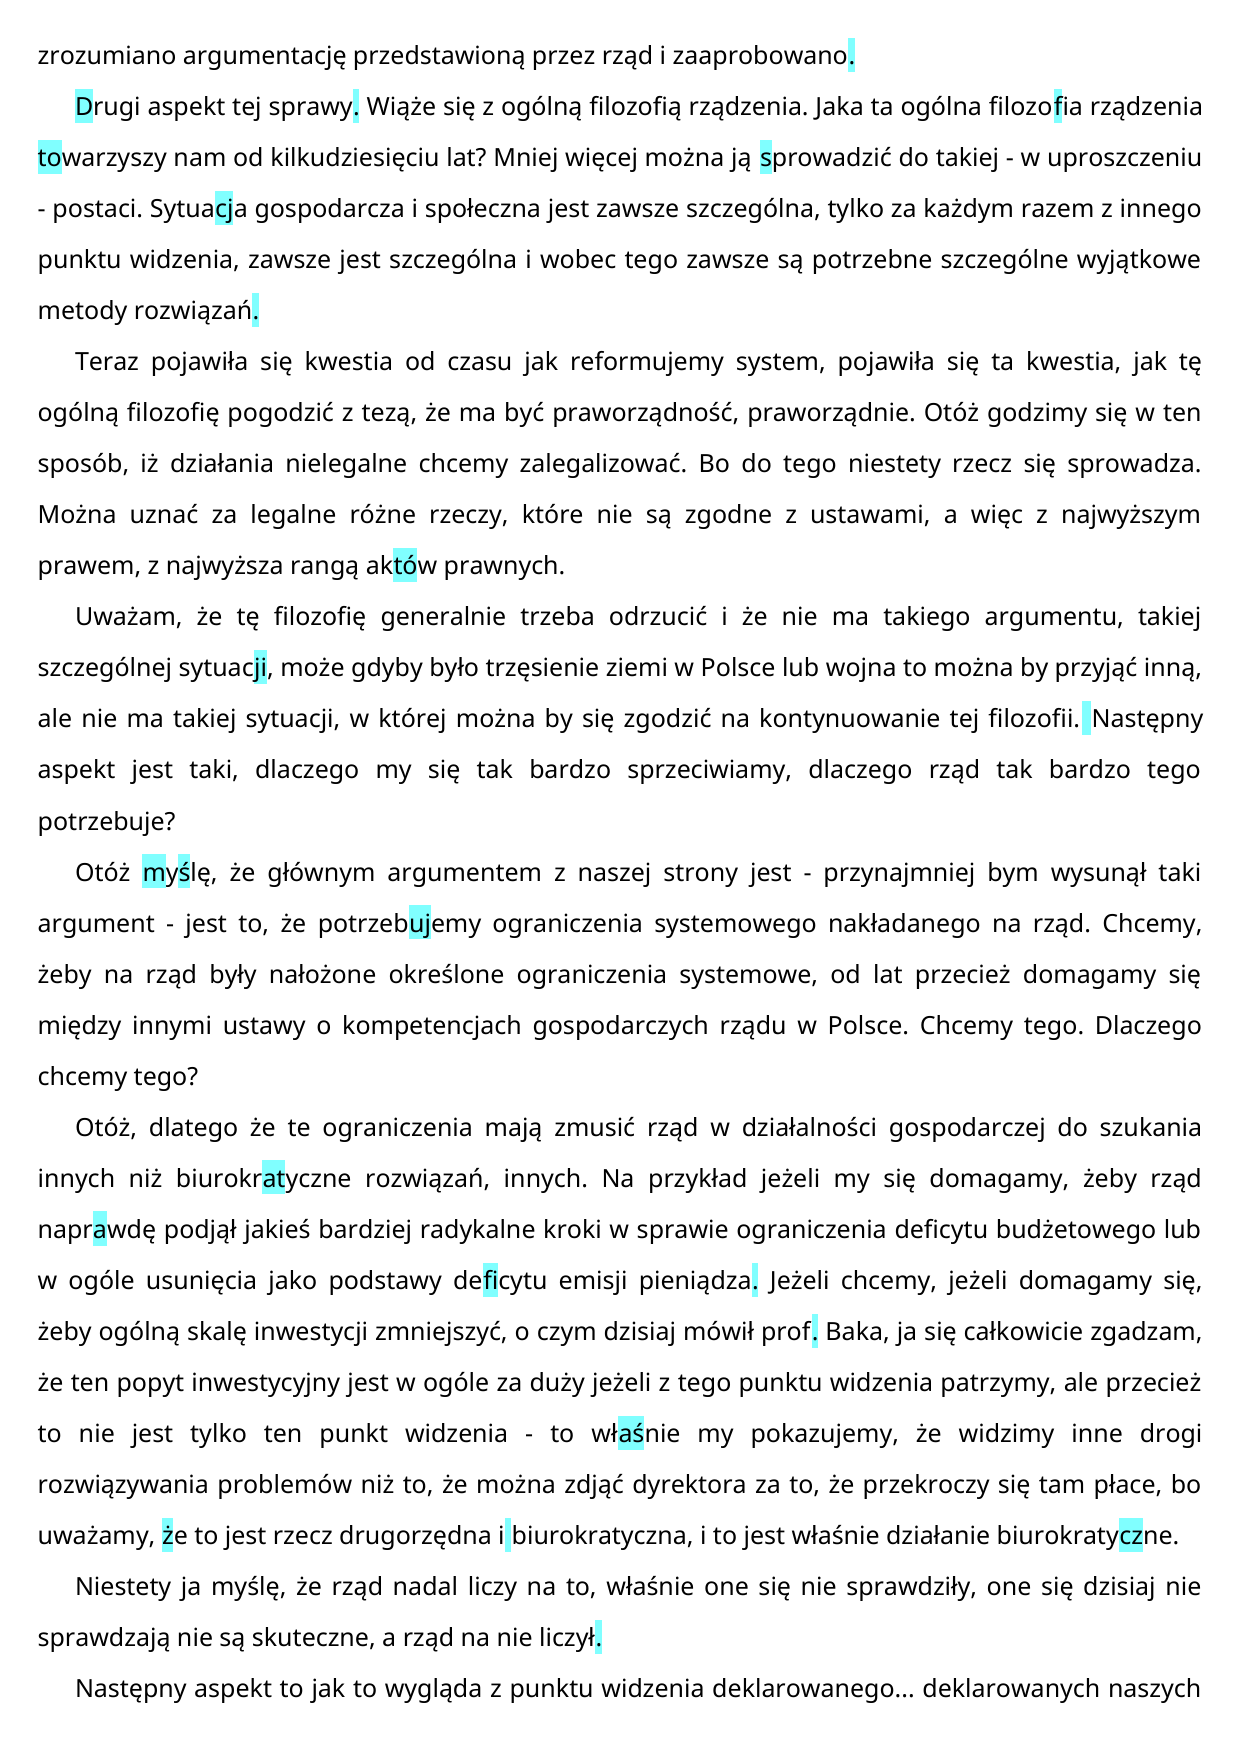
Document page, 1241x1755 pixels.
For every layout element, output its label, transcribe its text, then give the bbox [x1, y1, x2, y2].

text zrozumiano argumentację przedstawioną przez rząd i zaaprobowano. [37, 37, 1203, 72]
text Otóż, dlatego że te ograniczenia mają zmusić rząd w działalności gospodarczej do szukania innych niż biurokratyczne rozwiązań, innych. Na przykład jeżeli my się domagamy, żeby rząd naprawdę podjął jakieś bardziej radykalne kroki w sprawie ograniczenia deficytu budżetowego lub w ogóle usunięcia jako podstawy deficytu emisji pieniądza. Jeżeli chcemy, jeżeli domagamy się, żeby ogólną skalę inwestycji zmniejszyć, o czym dzisiaj mówił prof. Baka, ja się całkowicie zgadzam, że ten popyt inwestycyjny jest w ogóle za duży jeżeli z tego punktu widzenia patrzymy, ale przecież to nie jest tylko ten punkt widzenia - to właśnie my pokazujemy, że widzimy inne drogi rozwiązywania problemów niż to, że można zdjąć dyrektora za to, że przekroczy się tam płace, bo uważamy, że to jest rzecz drugorzędna i biurokratyczna, i to jest właśnie działanie biurokratyczne. [37, 1109, 1203, 1552]
text Teraz pojawiła się kwestia od czasu jak reformujemy system, pojawiła się ta kwestia, jak tę ogólną filozofię pogodzić z tezą, że ma być praworządność, praworządnie. Otóż godzimy się w ten sposób, iż działania nielegalne chcemy zalegalizować. Bo do tego niestety rzecz się sprowadza. Można uznać za legalne różne rzeczy, które nie są zgodne z ustawami, a więc z najwyższym prawem, z najwyższa rangą aktów prawnych. [37, 344, 1203, 582]
text Otóż myślę, że głównym argumentem z naszej strony jest - przynajmniej bym wysunął taki argument - jest to, że potrzebujemy ograniczenia systemowego nakładanego na rząd. Chcemy, żeby na rząd były nałożone określone ograniczenia systemowe, od lat przecież domagamy się między innymi ustawy o kompetencjach gospodarczych rządu w Polsce. Chcemy tego. Dlaczego chcemy tego? [37, 854, 1203, 1092]
text Drugi aspekt tej sprawy. Wiąże się z ogólną filozofią rządzenia. Jaka ta ogólna filozofia rządzenia towarzyszy nam od kilkudziesięciu lat? Mniej więcej można ją sprowadzić do takiej - w uproszczeniu - postaci. Sytuacja gospodarcza i społeczna jest zawsze szczególna, tylko za każdym razem z innego punktu widzenia, zawsze jest szczególna i wobec tego zawsze są potrzebne szczególne wyjątkowe metody rozwiązań. [37, 88, 1203, 327]
text Niestety ja myślę, że rząd nadal liczy na to, właśnie one się nie sprawdziły, one się dzisiaj nie sprawdzają nie są skuteczne, a rząd na nie liczył. [37, 1569, 1203, 1654]
text Uważam, że tę filozofię generalnie trzeba odrzucić i że nie ma takiego argumentu, takiej szczególnej sytuacji, może gdyby było trzęsienie ziemi w Polsce lub wojna to można by przyjąć inną, ale nie ma takiej sytuacji, w której można by się zgodzić na kontynuowanie tej filozofii. Następny aspekt jest taki, dlaczego my się tak bardzo sprzeciwiamy, dlaczego rząd tak bardzo tego potrzebuje? [37, 599, 1203, 837]
text Następny aspekt to jak to wygląda z punktu widzenia deklarowanego... deklarowanych naszych [37, 1671, 1203, 1705]
